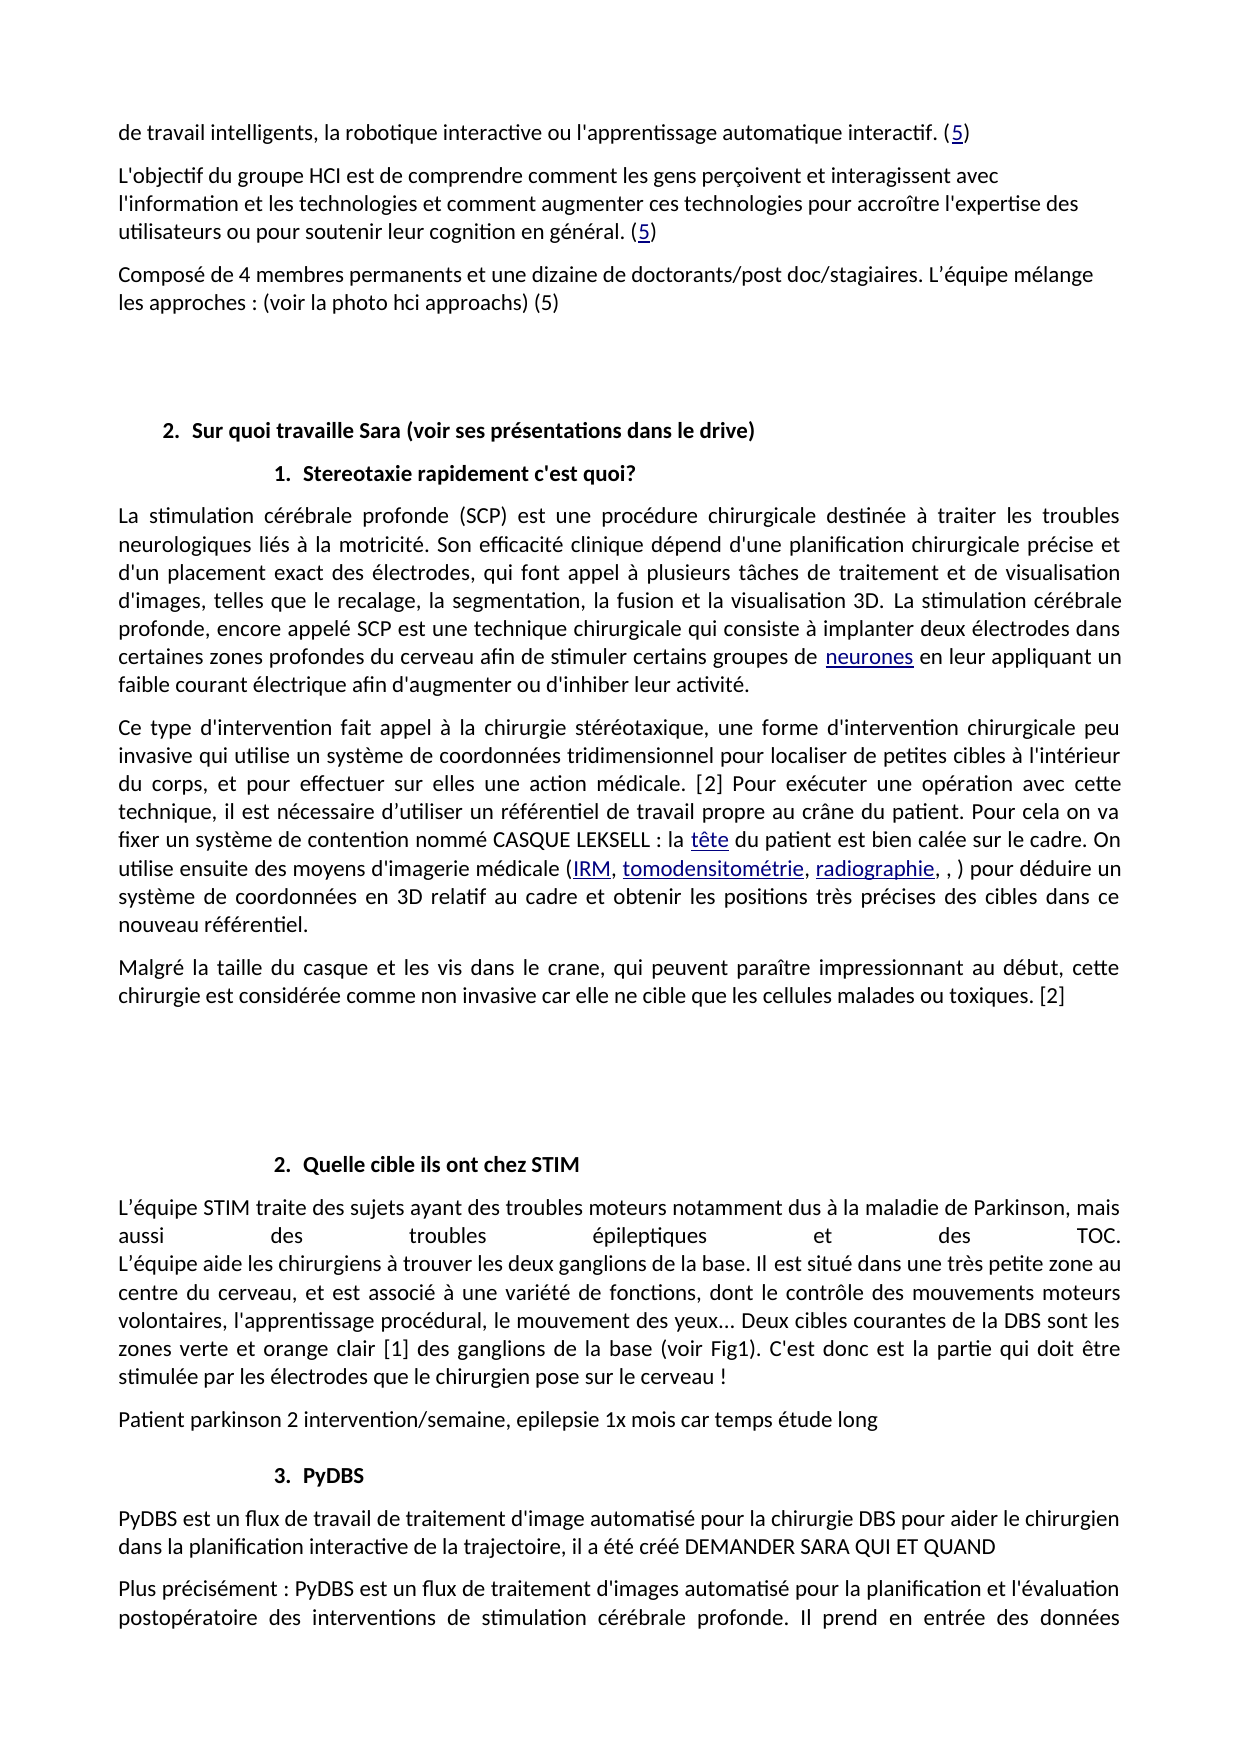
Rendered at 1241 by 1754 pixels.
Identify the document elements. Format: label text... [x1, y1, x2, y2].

text Ce type d'intervention fait appel à la chirurgie stéréotaxique, une forme d'intervention chirurgicale peu invasive qui utilise un système de coordonnées tridimensionnel pour localiser de petites cibles à l'intérieur du corps, et pour effectuer sur elles une action médicale. [2] Pour exécuter une opération avec cette technique, il est nécessaire d’utiliser un référentiel de travail propre au crâne du patient. Pour cela on va fixer un système de contention nommé CASQUE LEKSELL : la tête du patient est bien calée sur le cadre. On utilise ensuite des moyens d'imagerie médicale (IRM, tomodensitométrie, radiographie, , ) pour déduire un système de coordonnées en 3D relatif au cadre et obtenir les positions très précises des cibles dans ce nouveau référentiel. [118, 713, 1122, 938]
text PyDBS est un flux de travail de traitement d'image automatisé pour la chirurgie DBS pour aider le chirurgien dans la planification interactive de la trajectoire, il a été créé DEMANDER SARA QUI ET QUAND [118, 1503, 1122, 1560]
list Quelle cible ils ont chez STIM [273, 1150, 1122, 1178]
text Composé de 4 membres permanents et une dizaine de doctorants/post doc/stagiaires. L’équipe mélange les approches : (voir la photo hci approachs) (5) [118, 260, 1122, 316]
text L'objectif du groupe HCI est de comprendre comment les gens perçoivent et interagissent avec l'information et les technologies et comment augmenter ces technologies pour accroître l'expertise des utilisateurs ou pour soutenir leur cognition en général. (5) [118, 161, 1122, 245]
text Patient parkinson 2 intervention/semaine, epilepsie 1x mois car temps étude long [118, 1404, 1122, 1433]
text La stimulation cérébrale profonde (SCP) est une procédure chirurgicale destinée à traiter les troubles neurologiques liés à la motricité. Son efficacité clinique dépend d'une planification chirurgicale précise et d'un placement exact des électrodes, qui font appel à plusieurs tâches de traitement et de visualisation d'images, telles que le recalage, la segmentation, la fusion et la visualisation 3D. La stimulation cérébrale profonde, encore appelé SCP est une technique chirurgicale qui consiste à implanter deux électrodes dans certaines zones profondes du cerveau afin de stimuler certains groupes de neurones en leur appliquant un faible courant électrique afin d'augmenter ou d'inhiber leur activité. [118, 501, 1122, 698]
text L’équipe STIM traite des sujets ayant des troubles moteurs notamment dus à la maladie de Parkinson, mais aussi des troubles épileptiques et des TOC. L’équipe aide les chirurgiens à trouver les deux ganglions de la base. Il est situé dans une très petite zone au centre du cerveau, et est associé à une variété de fonctions, dont le contrôle des mouvements moteurs volontaires, l'apprentissage procédural, le mouvement des yeux... Deux cibles courantes de la DBS sont les zones verte et orange clair [1] des ganglions de la base (voir Fig1). C'est donc est la partie qui doit être stimulée par les électrodes que le chirurgien pose sur le cerveau ! [118, 1193, 1122, 1390]
list PyDBS [273, 1461, 1122, 1489]
text Plus précisément : PyDBS est un flux de traitement d'images automatisé pour la planification et l'évaluation postopératoire des interventions de stimulation cérébrale profonde. Il prend en entrée des données [118, 1574, 1122, 1631]
text de travail intelligents, la robotique interactive ou l'apprentissage automatique interactif. (5) [118, 118, 1122, 146]
text Malgré la taille du casque et les vis dans le crane, qui peuvent paraître impressionnant au début, cette chirurgie est considérée comme non invasive car elle ne cible que les cellules malades ou toxiques. [2] [118, 952, 1122, 1009]
list Stereotaxie rapidement c'est quoi? [273, 459, 1122, 487]
list Sur quoi travaille Sara (voir ses présentations dans le drive) [162, 416, 1122, 444]
